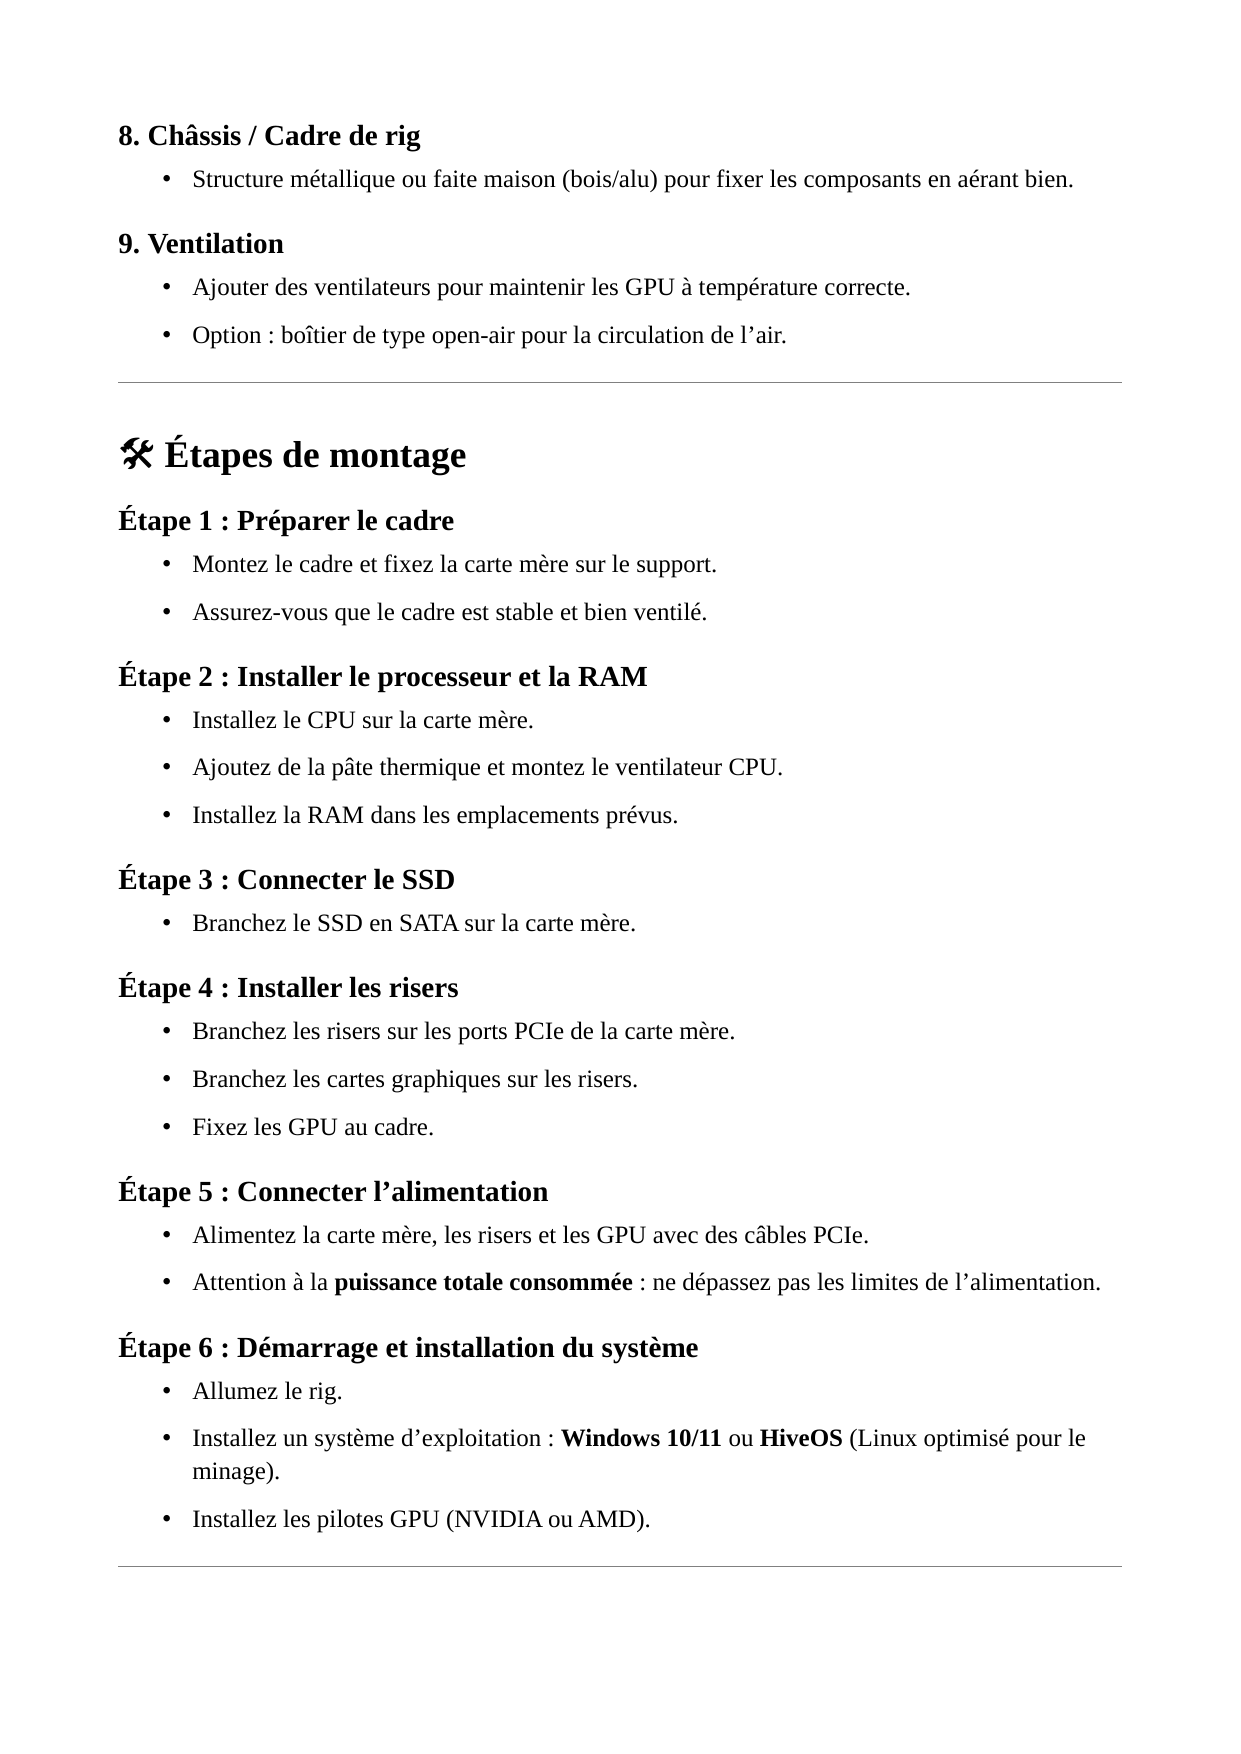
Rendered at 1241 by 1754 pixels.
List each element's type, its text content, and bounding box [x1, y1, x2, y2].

subtitle Étape 3 : Connecter le SSD [118, 862, 1122, 896]
subtitle Étape 4 : Installer les risers [118, 970, 1122, 1004]
subtitle Étape 5 : Connecter l’alimentation [118, 1174, 1122, 1207]
list Fixez les GPU au cadre. [162, 1112, 1122, 1140]
subtitle Étape 2 : Installer le processeur et la RAM [118, 659, 1122, 692]
list Installez le CPU sur la carte mère. [162, 705, 1122, 733]
list Option : boîtier de type open-air pour la circulation de l’air. [162, 320, 1122, 349]
list Attention à la puissance totale consommée : ne dépassez pas les limites de l’alimentation. [162, 1267, 1122, 1296]
subtitle Étape 1 : Préparer le cadre [118, 503, 1122, 536]
list Installez la RAM dans les emplacements prévus. [162, 800, 1122, 829]
subtitle 🛠️ Étapes de montage [118, 433, 1122, 476]
subtitle 8. Châssis / Cadre de rig [118, 118, 1122, 152]
list Assurez-vous que le cadre est stable et bien ventilé. [162, 597, 1122, 625]
list Alimentez la carte mère, les risers et les GPU avec des câbles PCIe. [162, 1220, 1122, 1249]
list Ajouter des ventilateurs pour maintenir les GPU à température correcte. [162, 272, 1122, 301]
list Branchez les cartes graphiques sur les risers. [162, 1064, 1122, 1093]
list Montez le cadre et fixez la carte mère sur le support. [162, 549, 1122, 578]
list Allumez le rig. [162, 1376, 1122, 1404]
subtitle 9. Ventilation [118, 226, 1122, 260]
list Branchez les risers sur les ports PCIe de la carte mère. [162, 1016, 1122, 1045]
list Branchez le SSD en SATA sur la carte mère. [162, 908, 1122, 937]
list Structure métallique ou faite maison (bois/alu) pour fixer les composants en aérant bien. [162, 164, 1122, 193]
list Installez un système d’exploitation : Windows 10/11 ou HiveOS (Linux optimisé pour le minage). [162, 1423, 1122, 1485]
list Ajoutez de la pâte thermique et montez le ventilateur CPU. [162, 752, 1122, 781]
list Installez les pilotes GPU (NVIDIA ou AMD). [162, 1504, 1122, 1533]
subtitle Étape 6 : Démarrage et installation du système [118, 1330, 1122, 1363]
